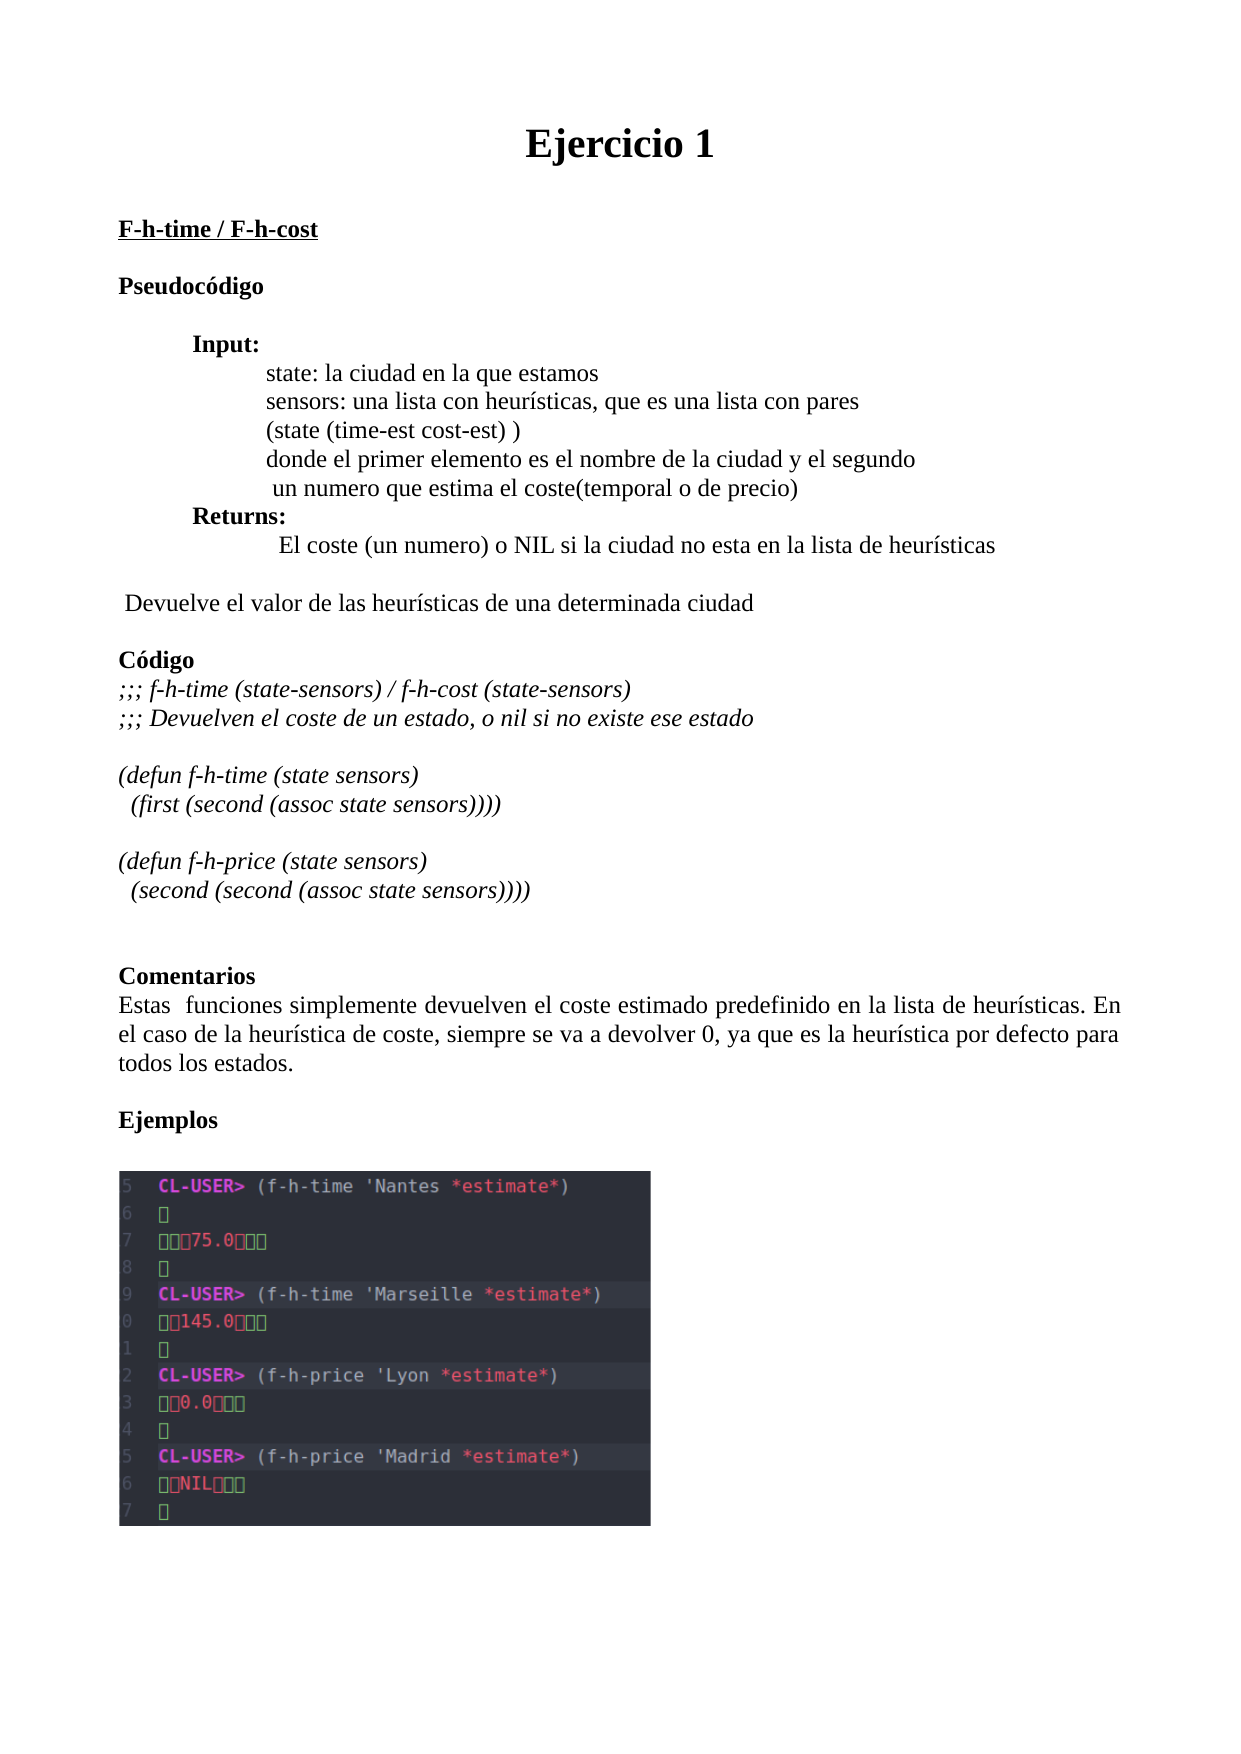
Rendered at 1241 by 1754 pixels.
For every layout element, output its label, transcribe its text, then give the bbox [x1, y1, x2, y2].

text (defun f-h-time (state sensors) [118, 760, 1122, 789]
text Returns: [118, 501, 1122, 530]
text Estas funciones simplemente devuelven el coste estimado predefinido en la lista de heurísticas. En el caso de la heurística de coste, siempre se va a devolver 0, ya que es la heurística por defecto para todos los estados. [118, 990, 1122, 1076]
text (second (second (assoc state sensors)))) [118, 875, 1122, 904]
text Ejercicio 1 [118, 118, 1122, 166]
text sensors: una lista con heurísticas, que es una lista con pares [118, 386, 1122, 415]
text un numero que estima el coste(temporal o de precio) [118, 473, 1122, 501]
text state: la ciudad en la que estamos [118, 358, 1122, 386]
text El coste (un numero) o NIL si la ciudad no esta en la lista de heurísticas [118, 530, 1122, 559]
text Input: [118, 329, 1122, 358]
picture [462, 1171, 651, 1526]
text ;;; f-h-time (state-sensors) / f-h-cost (state-sensors) [118, 674, 1122, 703]
text (defun f-h-price (state sensors) [118, 846, 1122, 875]
text Código [118, 645, 1122, 674]
text F-h-time / F-h-cost [118, 214, 1122, 243]
text Comentarios [118, 961, 1122, 990]
text donde el primer elemento es el nombre de la ciudad y el segundo [118, 444, 1122, 473]
text Devuelve el valor de las heurísticas de una determinada ciudad [118, 588, 1122, 616]
text Pseudocódigo [118, 271, 1122, 300]
text ;;; Devuelven el coste de un estado, o nil si no existe ese estado [118, 703, 1122, 731]
text (first (second (assoc state sensors)))) [118, 789, 1122, 818]
text Ejemplos [118, 1105, 1122, 1134]
text (state (time-est cost-est) ) [118, 415, 1122, 444]
